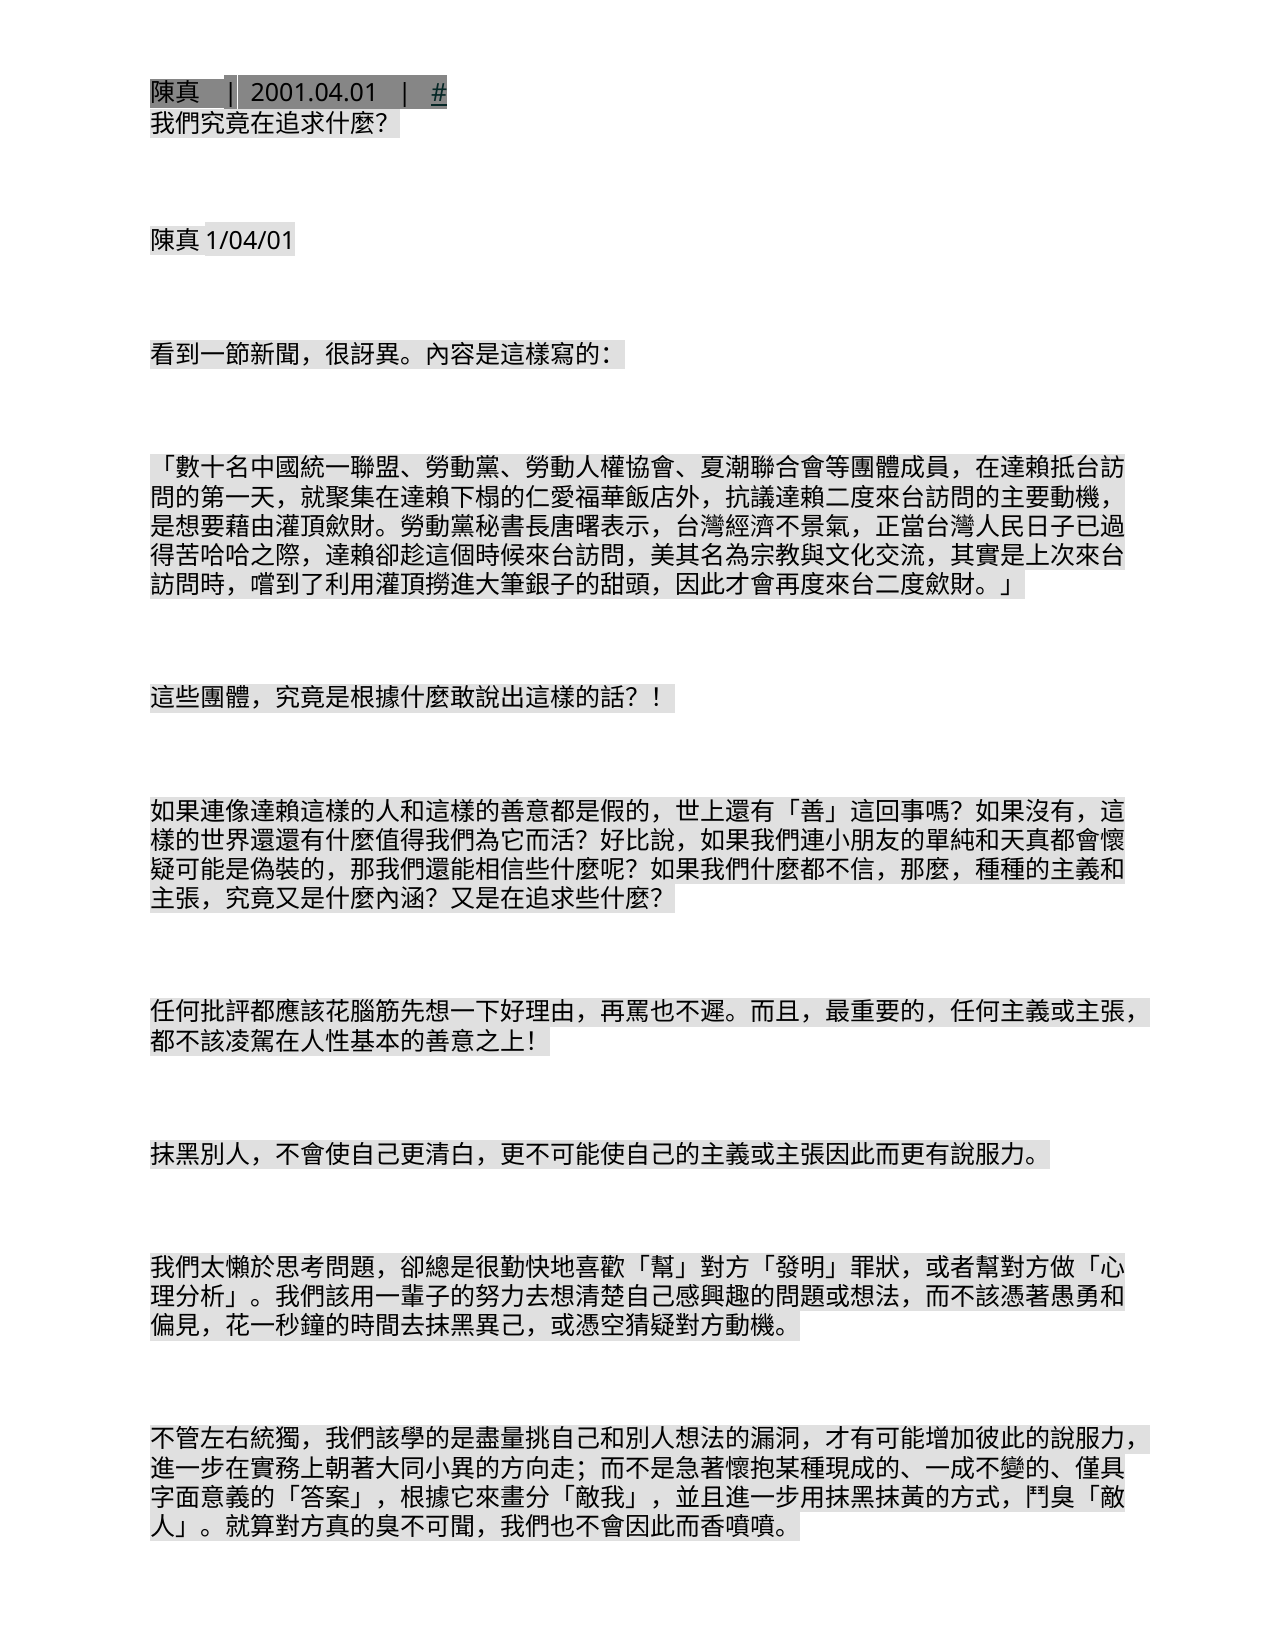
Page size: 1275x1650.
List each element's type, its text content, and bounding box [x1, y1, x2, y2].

text 如果連像達賴這樣的人和這樣的善意都是假的，世上還有「善」這回事嗎？如果沒有，這樣的世界還還有什麼值得我們為它而活？好比說，如果我們連小朋友的單純和天真都會懷疑可能是偽裝的，那我們還能相信些什麼呢？如果我們什麼都不信，那麼，種種的主義和主張，究竟又是什麼內涵？又是在追求些什麼？ [150, 797, 1125, 913]
text 我們究竟在追求什麼？ [150, 109, 1125, 138]
text 不管左右統獨，我們該學的是盡量挑自己和別人想法的漏洞，才有可能增加彼此的說服力，進一步在實務上朝著大同小異的方向走；而不是急著懷抱某種現成的、一成不變的、僅具字面意義的「答案」，根據它來畫分「敵我」，並且進一步用抹黑抹黃的方式，鬥臭「敵人」。就算對方真的臭不可聞，我們也不會因此而香噴噴。 [150, 1425, 1125, 1541]
text 我們太懶於思考問題，卻總是很勤快地喜歡「幫」對方「發明」罪狀，或者幫對方做「心理分析」。我們該用一輩子的努力去想清楚自己感興趣的問題或想法，而不該憑著愚勇和偏見，花一秒鐘的時間去抹黑異己，或憑空猜疑對方動機。 [150, 1253, 1125, 1341]
text 任何批評都應該花腦筋先想一下好理由，再罵也不遲。而且，最重要的，任何主義或主張，都不該凌駕在人性基本的善意之上！ [150, 997, 1125, 1056]
text 陳真 | 2001.04.01 | # [150, 75, 1125, 109]
text 陳真1/04/01 [150, 222, 1125, 256]
text 「數十名中國統一聯盟、勞動黨、勞動人權協會、夏潮聯合會等團體成員，在達賴抵台訪問的第一天，就聚集在達賴下榻的仁愛福華飯店外，抗議達賴二度來台訪問的主要動機，是想要藉由灌頂歛財。勞動黨秘書長唐曙表示，台灣經濟不景氣，正當台灣人民日子已過得苦哈哈之際，達賴卻趁這個時候來台訪問，美其名為宗教與文化交流，其實是上次來台訪問時，嚐到了利用灌頂撈進大筆銀子的甜頭，因此才會再度來台二度歛財。」 [150, 454, 1125, 599]
text 抹黑別人，不會使自己更清白，更不可能使自己的主義或主張因此而更有說服力。 [150, 1140, 1125, 1169]
text 這些團體，究竟是根據什麼敢說出這樣的話？！ [150, 683, 1125, 713]
text 看到一節新聞，很訝異。內容是這樣寫的： [150, 340, 1125, 369]
